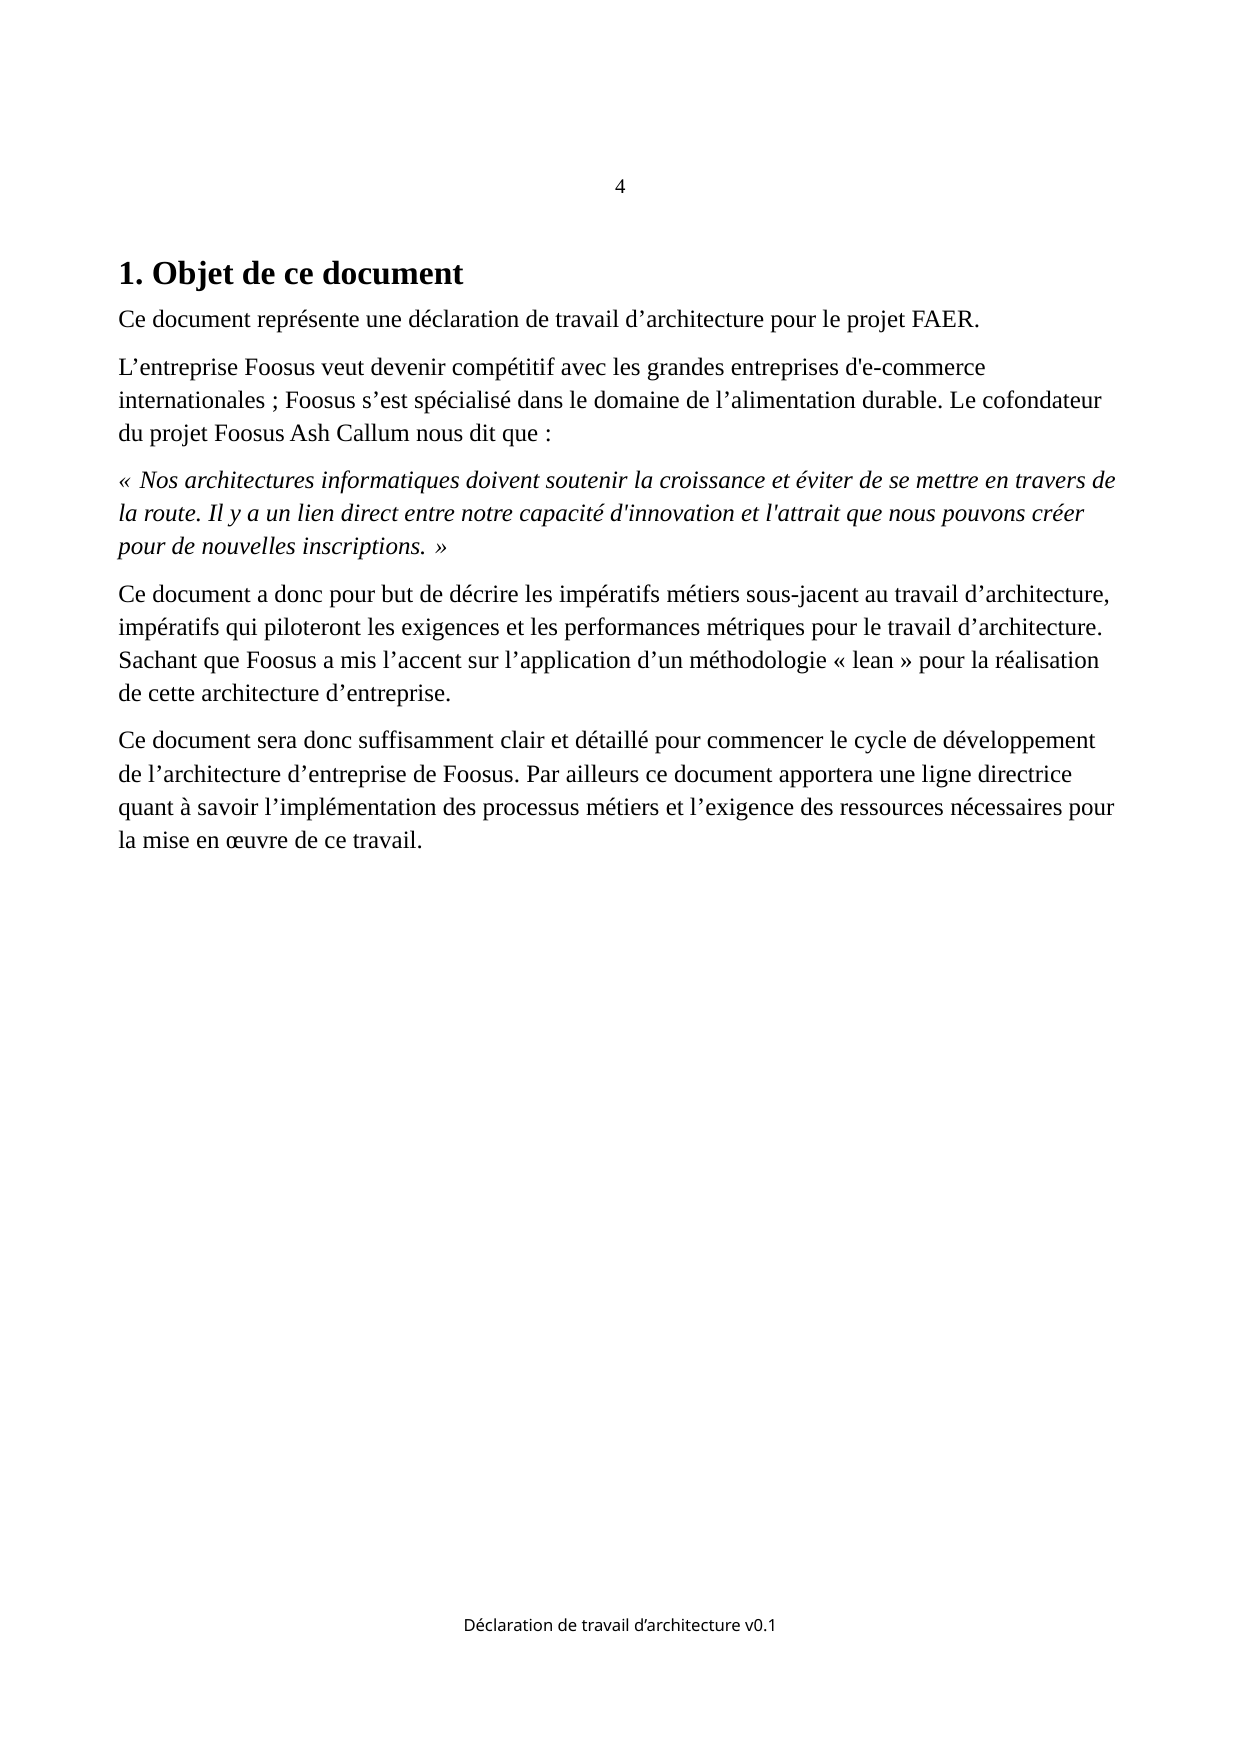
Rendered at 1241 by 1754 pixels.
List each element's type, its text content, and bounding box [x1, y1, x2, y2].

text « Nos architectures informatiques doivent soutenir la croissance et éviter de se mettre en travers de la route. Il y a un lien direct entre notre capacité d'innovation et l'attrait que nous pouvons créer pour de nouvelles inscriptions. » [118, 465, 1122, 560]
text L’entreprise Foosus veut devenir compétitif avec les grandes entreprises d'e-commerce internationales ; Foosus s’est spécialisé dans le domaine de l’alimentation durable. Le cofondateur du projet Foosus Ash Callum nous dit que : [118, 352, 1122, 446]
subtitle 1. Objet de ce document [118, 253, 1122, 292]
text 3 [118, 174, 1122, 198]
text Ce document représente une déclaration de travail d’architecture pour le projet FAER. [118, 304, 1122, 333]
text Ce document sera donc suffisamment clair et détaillé pour commencer le cycle de développement de l’architecture d’entreprise de Foosus. Par ailleurs ce document apportera une ligne directrice quant à savoir l’implémentation des processus métiers et l’exigence des ressources nécessaires pour la mise en œuvre de ce travail. [118, 726, 1122, 853]
text Ce document a donc pour but de décrire les impératifs métiers sous-jacent au travail d’architecture, impératifs qui piloteront les exigences et les performances métriques pour le travail d’architecture. Sachant que Foosus a mis l’accent sur l’application d’un méthodologie « lean » pour la réalisation de cette architecture d’entreprise. [118, 579, 1122, 707]
